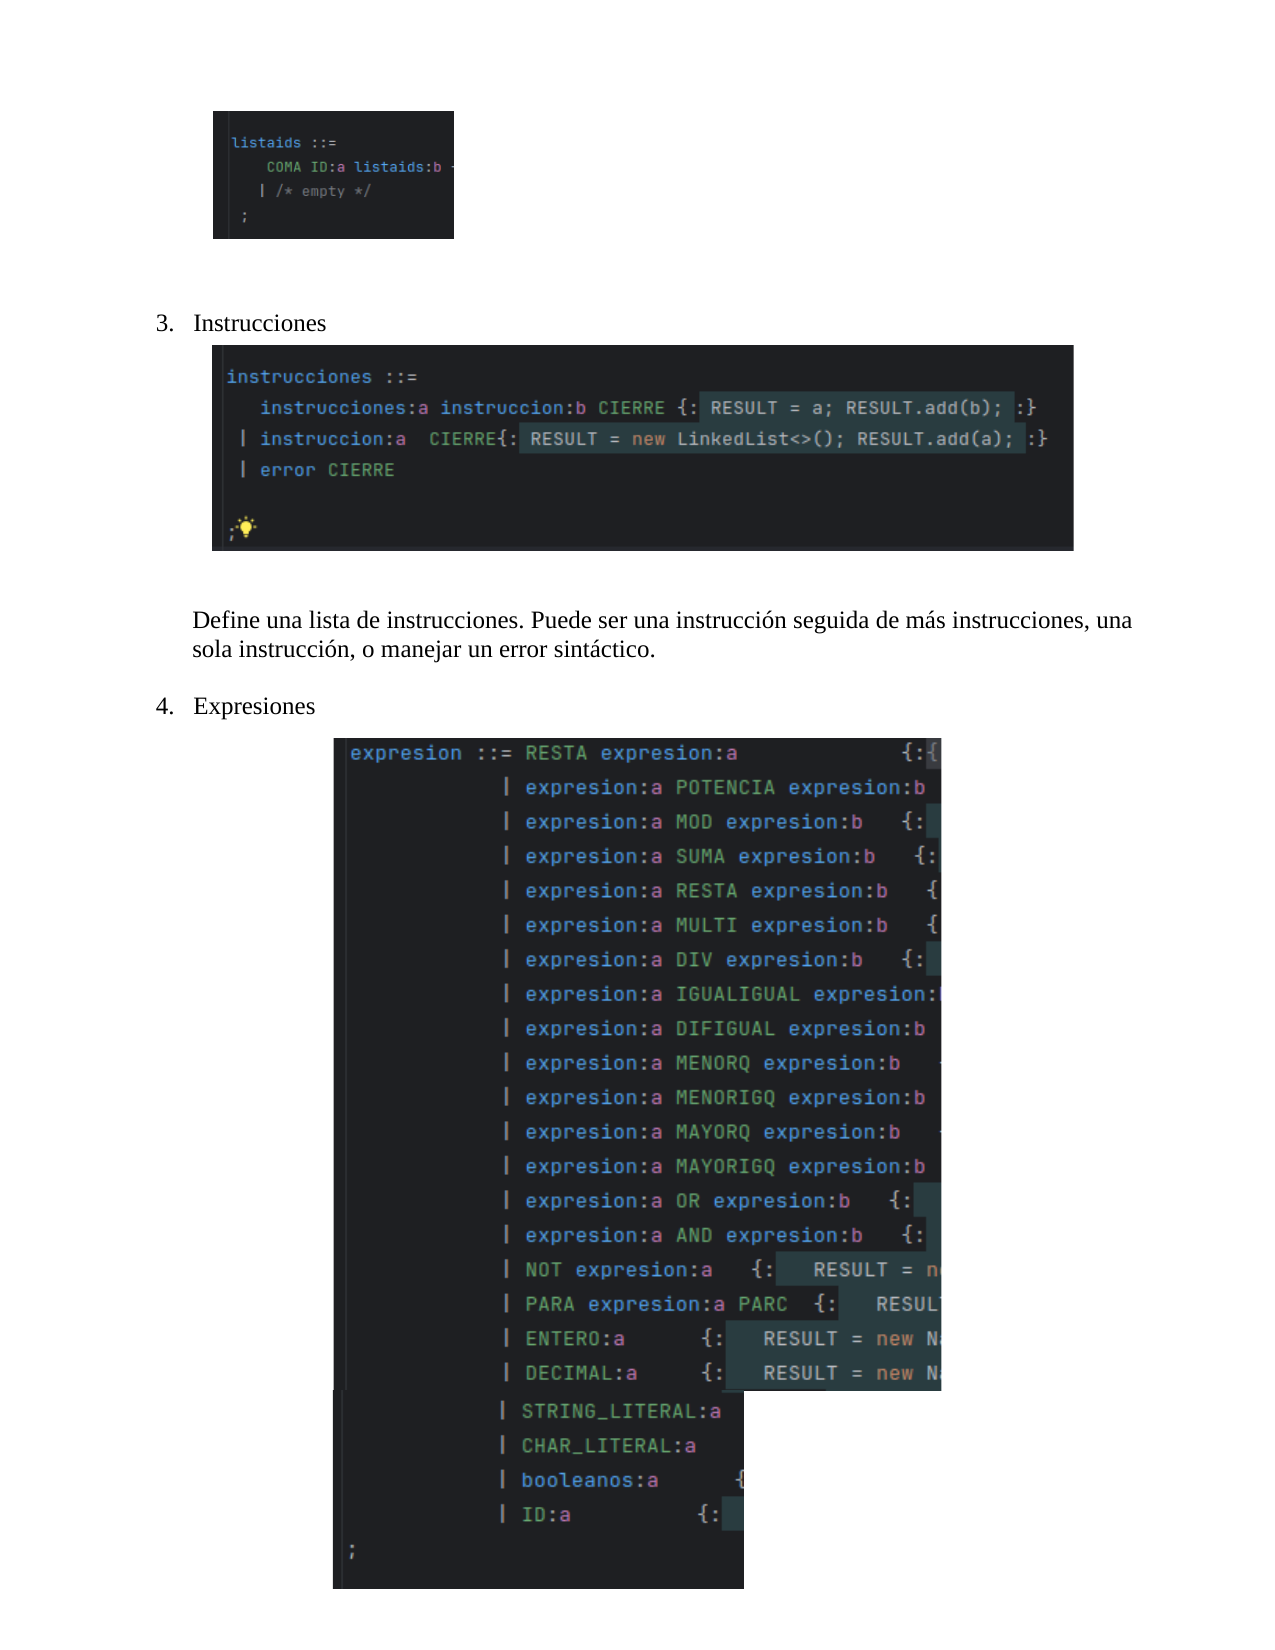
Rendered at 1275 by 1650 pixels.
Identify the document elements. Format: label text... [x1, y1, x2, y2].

list Expresiones [156, 691, 1157, 720]
list Instrucciones [156, 308, 1157, 337]
text Define una lista de instrucciones. Puede ser una instrucción seguida de más instrucciones, una sola instrucción, o manejar un error sintáctico. [118, 605, 1157, 662]
picture [332, 738, 942, 1589]
picture [212, 345, 1074, 551]
picture [213, 111, 454, 239]
